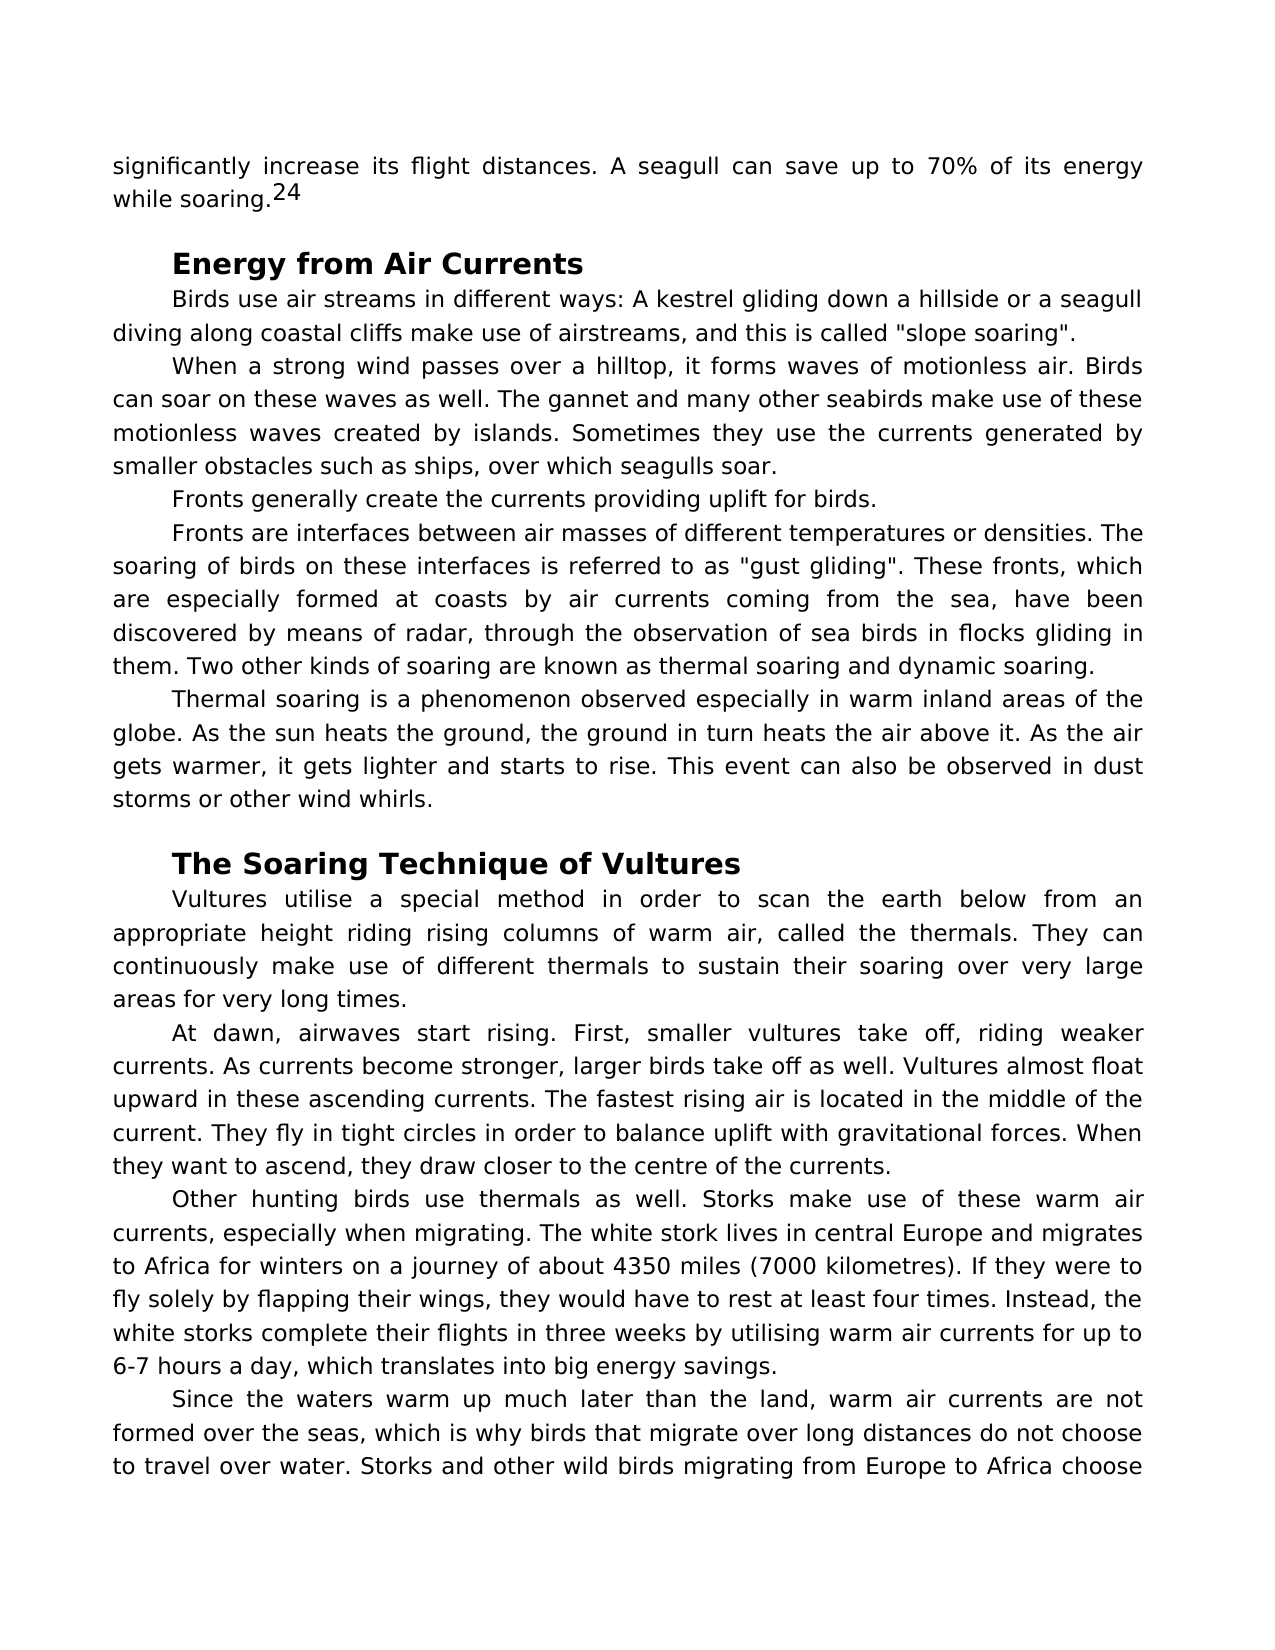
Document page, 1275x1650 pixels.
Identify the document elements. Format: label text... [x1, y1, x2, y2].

text Other hunting birds use thermals as well. Storks make use of these warm air currents, especially when migrating. The white stork lives in central Europe and migrates to Africa for winters on a journey of about 4350 miles (7000 kilometres). If they were to fly solely by flapping their wings, they would have to rest at least four times. Instead, the white storks complete their flights in three weeks by utilising warm air currents for up to 6-7 hours a day, which translates into big energy savings. [112, 1181, 1145, 1381]
text Vultures utilise a special method in order to scan the earth below from an appropriate height riding rising columns of warm air, called the thermals. They can continuously make use of different thermals to sustain their soaring over very large areas for very long times. [112, 881, 1145, 1014]
text Fronts are interfaces between air masses of different temperatures or densities. The soaring of birds on these interfaces is referred to as "gust gliding". These fronts, which are especially formed at coasts by air currents coming from the sea, have been discovered by means of radar, through the observation of sea birds in flocks gliding in them. Two other kinds of soaring are known as thermal soaring and dynamic soaring. [112, 514, 1145, 681]
text significantly increase its flight distances. A seagull can save up to 70% of its energy while soaring.24 [112, 148, 1145, 214]
text Birds use air streams in different ways: A kestrel gliding down a hillside or a seagull diving along coastal cliffs make use of airstreams, and this is called "slope soaring". [112, 281, 1145, 348]
text The Soaring Technique of Vultures [112, 848, 1145, 881]
text Fronts generally create the currents providing uplift for birds. [112, 481, 1145, 514]
text Since the waters warm up much later than the land, warm air currents are not formed over the seas, which is why birds that migrate over long distances do not choose to travel over water. Storks and other wild birds migrating from Europe to Africa choose [112, 1381, 1145, 1481]
text Thermal soaring is a phenomenon observed especially in warm inland areas of the globe. As the sun heats the ground, the ground in turn heats the air above it. As the air gets warmer, it gets lighter and starts to rise. This event can also be observed in dust storms or other wind whirls. [112, 681, 1145, 814]
text When a strong wind passes over a hilltop, it forms waves of motionless air. Birds can soar on these waves as well. The gannet and many other seabirds make use of these motionless waves created by islands. Sometimes they use the currents generated by smaller obstacles such as ships, over which seagulls soar. [112, 348, 1145, 481]
text At dawn, airwaves start rising. First, smaller vultures take off, riding weaker currents. As currents become stronger, larger birds take off as well. Vultures almost float upward in these ascending currents. The fastest rising air is located in the middle of the current. They fly in tight circles in order to balance uplift with gravitational forces. When they want to ascend, they draw closer to the centre of the currents. [112, 1014, 1145, 1181]
text Energy from Air Currents [112, 248, 1145, 281]
